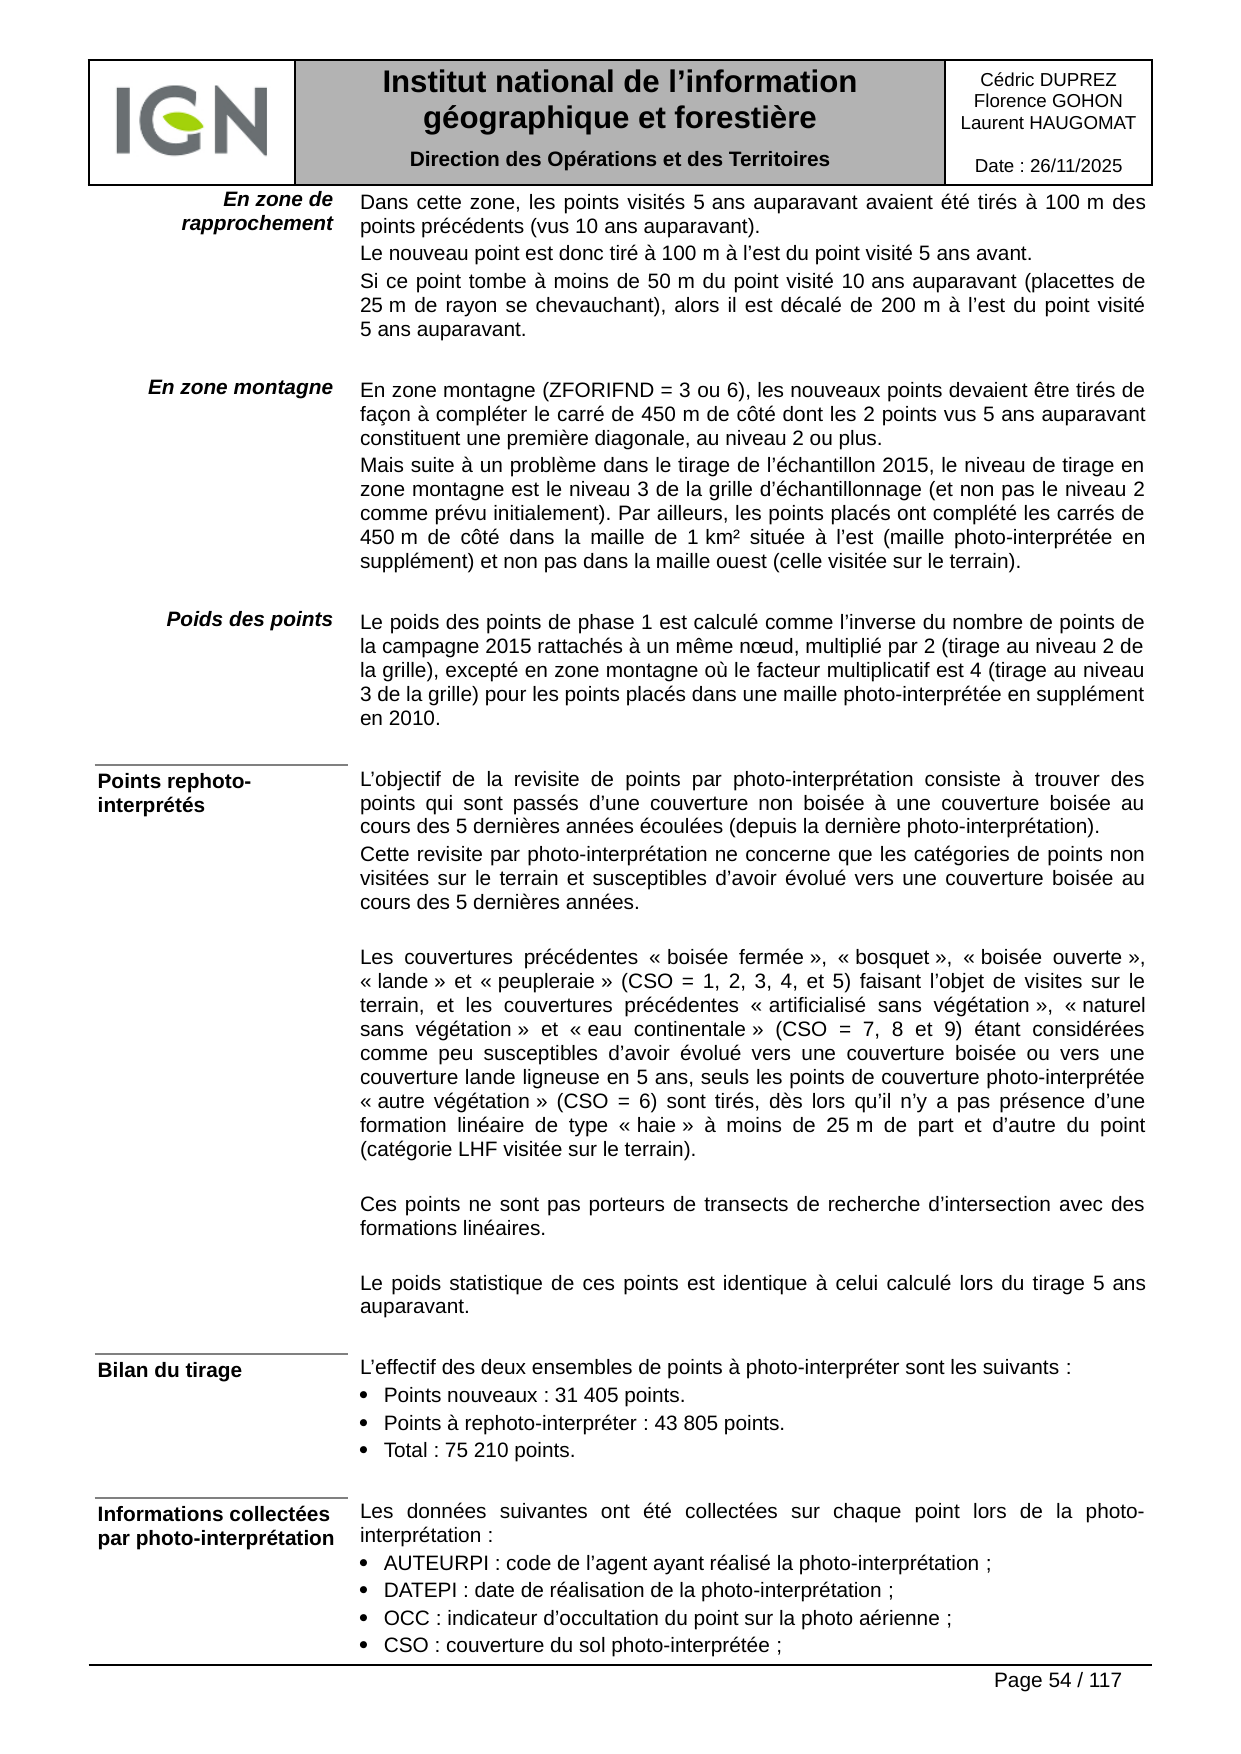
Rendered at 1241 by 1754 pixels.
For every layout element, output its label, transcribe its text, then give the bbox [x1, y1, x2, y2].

table_cell Le poids des points de phase 1 est calculé comme l’inverse du nombre de points de la campagne 2015 rattachés à un même nœud, multiplié par 2 (tirage au niveau 2 de la grille), excepté en zone montagne où le facteur multiplicatif est 4 (tirage au niveau 3 de la grille) pour les points placés dans une maille photo-interprétée en supplément en 2010. [354, 606, 1152, 763]
table_cell L’effectif des deux ensembles de points à photo-interpréter sont les suivants : Points nouveaux : 31 405 points. Points à rephoto-interpréter : 43 805 points. Total : 75 210 points. [354, 1352, 1152, 1495]
table_cell En zone de rapprochement [89, 186, 354, 374]
table_cell En zone montagne [89, 374, 354, 606]
table_cell L’objectif de la revisite de points par photo-interprétation consiste à trouver des points qui sont passés d’une couverture non boisée à une couverture boisée au cours des 5 dernières années écoulées (depuis la dernière photo-interprétation). Cette revisite par photo-interprétation ne concerne que les catégories de points non visitées sur le terrain et susceptibles d’avoir évolué vers une couverture boisée au cours des 5 dernières années. Les couvertures précédentes « boisée fermée », « bosquet », « boisée ouverte », « lande » et « peupleraie » (CSO = 1, 2, 3, 4, et 5) faisant l’objet de visites sur le terrain, et les couvertures précédentes « artificialisé sans végétation », « naturel sans végétation » et « eau continentale » (CSO = 7, 8 et 9) étant considérées comme peu susceptibles d’avoir évolué vers une couverture boisée ou vers une couverture lande ligneuse en 5 ans, seuls les points de couverture photo-interprétée « autre végétation » (CSO = 6) sont tirés, dès lors qu’il n’y a pas présence d’une formation linéaire de type « haie » à moins de 25 m de part et d’autre du point (catégorie LHF visitée sur le terrain). Ces points ne sont pas porteurs de transects de recherche d’intersection avec des formations linéaires. Le poids statistique de ces points est identique à celui calculé lors du tirage 5 ans auparavant. [354, 763, 1152, 1352]
table_cell Points rephoto-interprétés [89, 763, 354, 1352]
table_cell En zone montagne (ZFORIFND = 3 ou 6), les nouveaux points devaient être tirés de façon à compléter le carré de 450 m de côté dont les 2 points vus 5 ans auparavant constituent une première diagonale, au niveau 2 ou plus. Mais suite à un problème dans le tirage de l’échantillon 2015, le niveau de tirage en zone montagne est le niveau 3 de la grille d’échantillonnage (et non pas le niveau 2 comme prévu initialement). Par ailleurs, les points placés ont complété les carrés de 450 m de côté dans la maille de 1 km² située à l’est (maille photo-interprétée en supplément) et non pas dans la maille ouest (celle visitée sur le terrain). [354, 374, 1152, 606]
table_cell Informations collectées par photo-interprétation [89, 1495, 354, 1663]
table_cell Les données suivantes ont été collectées sur chaque point lors de la photo-interprétation : AUTEURPI : code de l’agent ayant réalisé la photo-interprétation ; DATEPI : date de réalisation de la photo-interprétation ; OCC : indicateur d’occultation du point sur la photo aérienne ; CSO : couverture du sol photo-interprétée ; OBSCSO : observations sur la couverture du sol photo-interprétée ; UTO : utilisation du sol photo-interprétée ; TM : taille massif photo-interprétée. Les données suivantes ont été collectées sur chaque transect dès lors qu’il y avait une intersection avec une formation linéaire (haie arborée ou alignement d’arbres) : SL : numéro d’ordre d’intersection sur le transect ; DISTI : distance au centre du transect (négative vers l’ouest, positive vers l’est) ; REPI : facteur de répétition de la formation linéaire ; FLI : indicateur de formation linéaire inventoriée ; TLHF1 : type de formation linéaire ; XI : abscisse de l’intersection (en Lambert 2 étendu) ; YI : ordonnée de l’intersection (en Lambert 2 étendu). [354, 1495, 1152, 1663]
table_cell Poids des points [89, 606, 354, 763]
table_cell Bilan du tirage [89, 1352, 354, 1495]
table_cell Dans cette zone, les points visités 5 ans auparavant avaient été tirés à 100 m des points précédents (vus 10 ans auparavant). Le nouveau point est donc tiré à 100 m à l’est du point visité 5 ans avant. Si ce point tombe à moins de 50 m du point visité 10 ans auparavant (placettes de 25 m de rayon se chevauchant), alors il est décalé de 200 m à l’est du point visité 5 ans auparavant. [354, 186, 1152, 374]
picture [91, 62, 293, 180]
